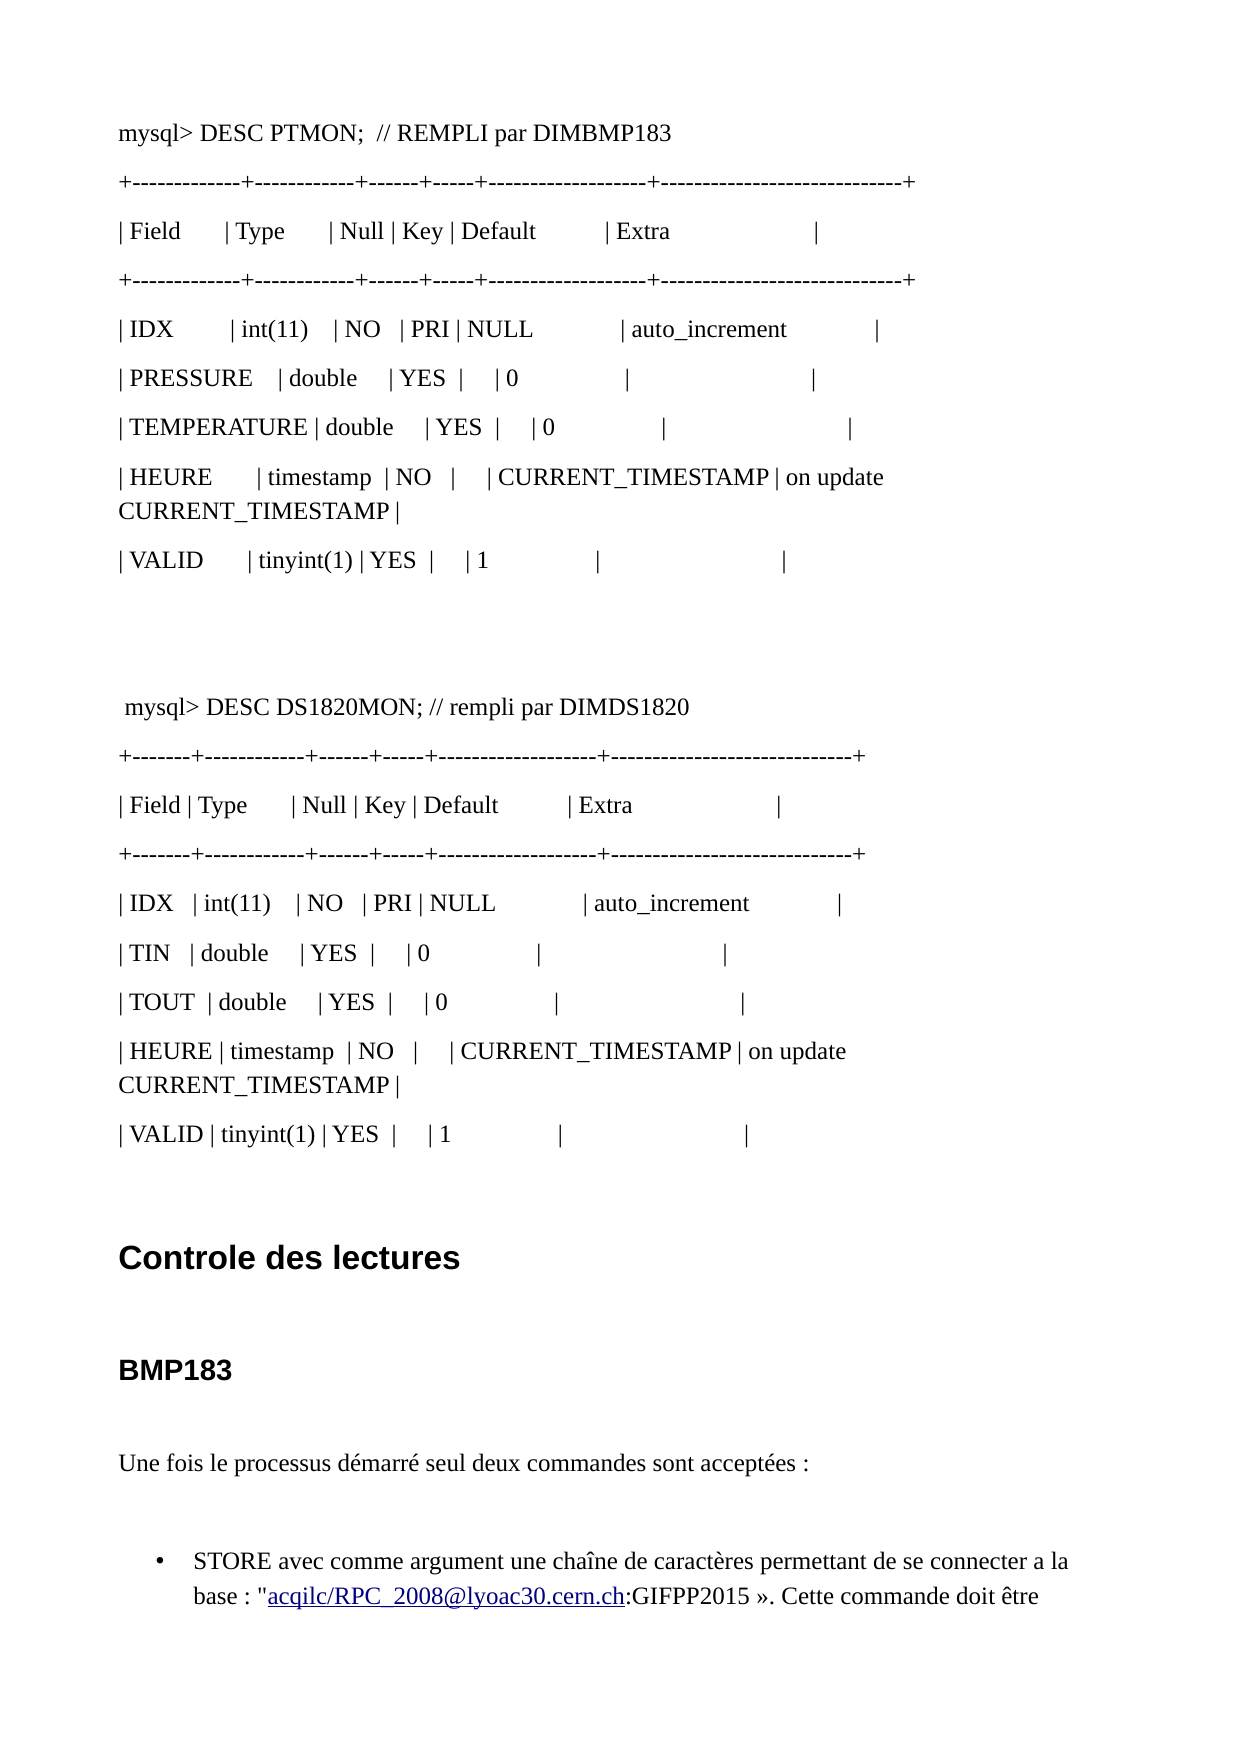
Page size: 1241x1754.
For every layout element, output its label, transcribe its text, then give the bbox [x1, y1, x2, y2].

list STORE avec comme argument une chaîne de caractères permettant de se connecter a la base : "acqilc/RPC_2008@lyoac30.cern.ch:GIFPP2015 ». Cette commande doit être [156, 1546, 1122, 1610]
text +-------------+------------+------+-----+-------------------+-----------------------------+ [118, 265, 1122, 294]
text mysql> DESC PTMON; // REMPLI par DIMBMP183 [118, 118, 1122, 147]
text +-------------+------------+------+-----+-------------------+-----------------------------+ [118, 167, 1122, 196]
text | TOUT | double | YES | | 0 | | [118, 987, 1122, 1015]
text Une fois le processus démarré seul deux commandes sont acceptées : [118, 1448, 1122, 1477]
text +-------+------------+------+-----+-------------------+-----------------------------+ [118, 839, 1122, 868]
text | HEURE | timestamp | NO | | CURRENT_TIMESTAMP | on update CURRENT_TIMESTAMP | [118, 1036, 1122, 1099]
text | TEMPERATURE | double | YES | | 0 | | [118, 412, 1122, 441]
text | Field | Type | Null | Key | Default | Extra | [118, 790, 1122, 819]
text | Field | Type | Null | Key | Default | Extra | [118, 216, 1122, 245]
text | VALID | tinyint(1) | YES | | 1 | | [118, 1119, 1122, 1148]
text mysql> DESC DS1820MON; // rempli par DIMDS1820 [118, 692, 1122, 721]
text | PRESSURE | double | YES | | 0 | | [118, 363, 1122, 392]
text | IDX | int(11) | NO | PRI | NULL | auto_increment | [118, 888, 1122, 917]
text | VALID | tinyint(1) | YES | | 1 | | [118, 545, 1122, 574]
subtitle Controle des lectures [118, 1238, 1122, 1277]
text | TIN | double | YES | | 0 | | [118, 938, 1122, 966]
text +-------+------------+------+-----+-------------------+-----------------------------+ [118, 741, 1122, 770]
text | IDX | int(11) | NO | PRI | NULL | auto_increment | [118, 314, 1122, 343]
subtitle BMP183 [118, 1353, 1122, 1387]
text | HEURE | timestamp | NO | | CURRENT_TIMESTAMP | on update CURRENT_TIMESTAMP | [118, 462, 1122, 525]
